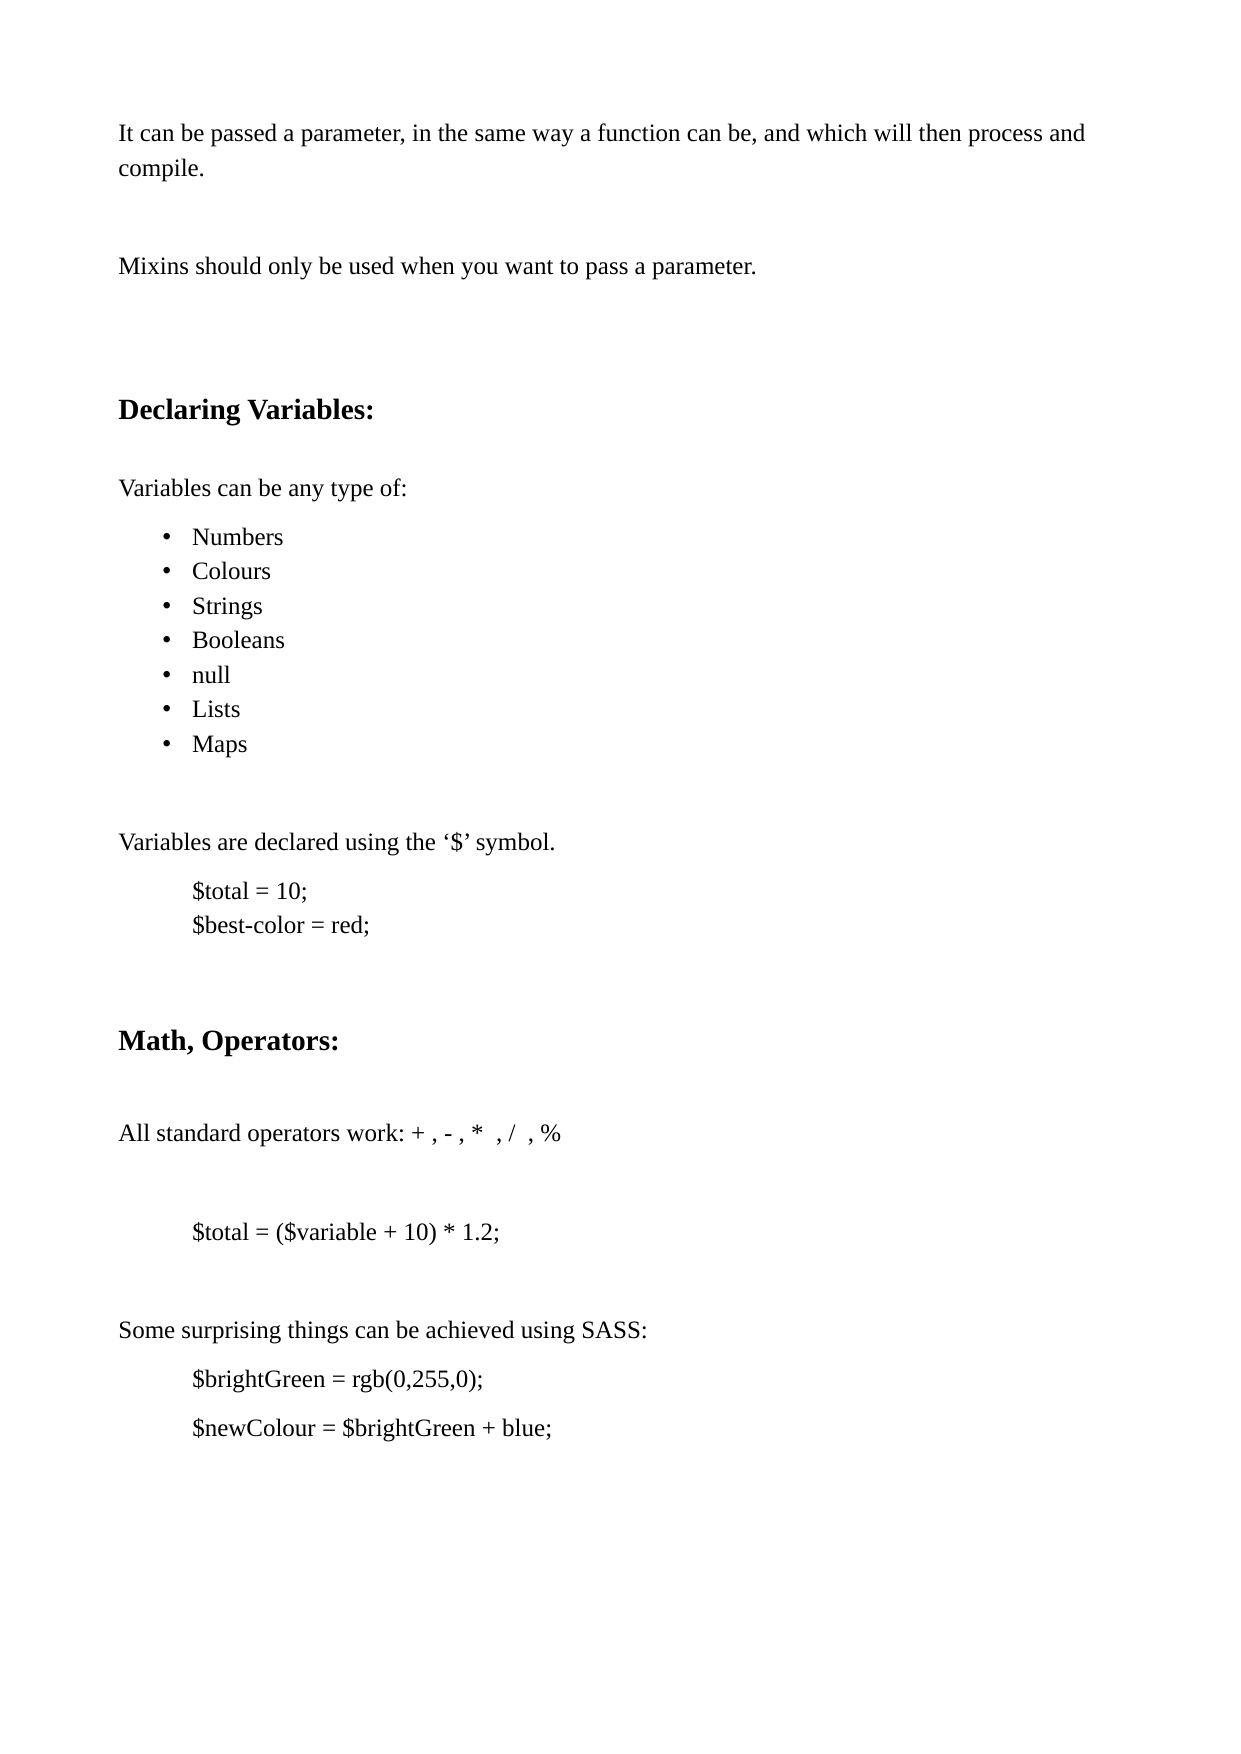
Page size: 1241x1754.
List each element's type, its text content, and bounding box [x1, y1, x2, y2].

list Lists [162, 694, 1122, 723]
text Some surprising things can be achieved using SASS: [118, 1315, 1122, 1343]
list Maps [162, 729, 1122, 758]
text $newColour = $brightGreen + blue; [118, 1413, 1122, 1442]
text Variables can be any type of: [118, 438, 1122, 502]
text Mixins should only be used when you want to pass a parameter. [118, 251, 1122, 279]
text $total = ($variable + 10) * 1.2; [192, 1217, 1122, 1245]
list null [162, 660, 1122, 689]
list Colours [162, 556, 1122, 585]
text $brightGreen = rgb(0,255,0); [118, 1364, 1122, 1393]
list Strings [162, 591, 1122, 620]
text It can be passed a parameter, in the same way a function can be, and which will then process and compile. [118, 118, 1122, 181]
text $total = 10; $best-color = red; [192, 876, 1122, 939]
subtitle Declaring Variables: [118, 392, 1122, 426]
list Numbers [162, 522, 1122, 551]
text All standard operators work: + , - , * , / , % [118, 1118, 1122, 1147]
text Variables are declared using the ‘$’ symbol. [118, 827, 1122, 856]
subtitle Math, Operators: [118, 1023, 1122, 1057]
list Booleans [162, 625, 1122, 654]
